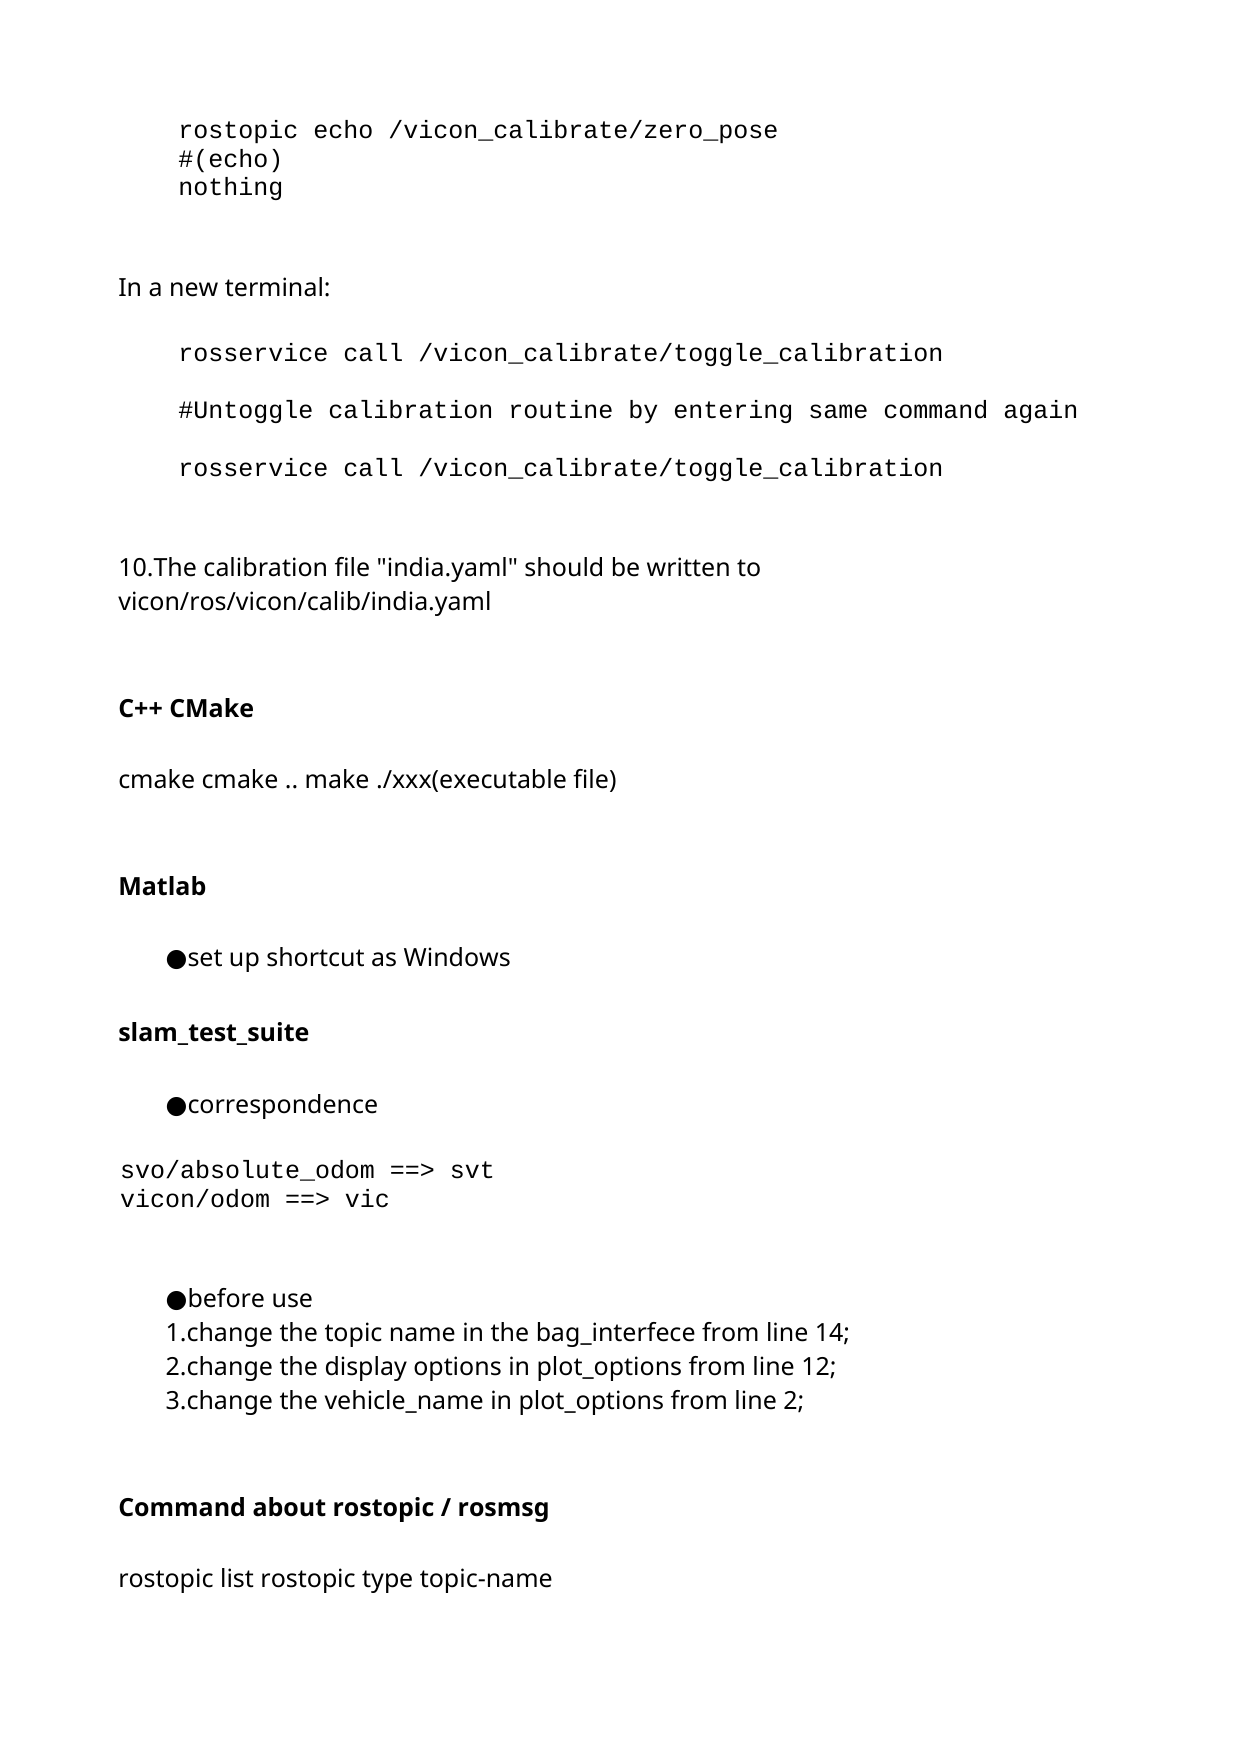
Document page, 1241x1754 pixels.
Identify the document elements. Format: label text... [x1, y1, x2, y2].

text 10.The calibration file "india.yaml" should be written to vicon/ros/vicon/calib/india.yaml [118, 550, 1122, 618]
list before use 1.change the topic name in the bag_interfece from line 14; 2.change the display options in plot_options from line 12; 3.change the vehicle_name in plot_options from line 2; [118, 1281, 1122, 1417]
text In a new terminal: [118, 269, 1122, 303]
text rostopic list rostopic type topic-name [118, 1561, 1122, 1595]
text C++ CMake [118, 690, 1122, 724]
text rosservice call /vicon_calibrate/toggle_calibration [118, 341, 1122, 369]
text Matlab [118, 868, 1122, 902]
text rosservice call /vicon_calibrate/toggle_calibration [118, 455, 1122, 483]
text svo/absolute_odom ==> svt [120, 1158, 1122, 1186]
text #(echo) [118, 146, 1122, 175]
text #Untoggle calibration routine by entering same command again [118, 398, 1122, 426]
text Command about rostopic / rosmsg [118, 1489, 1122, 1523]
text rostopic echo /vicon_calibrate/zero_pose [118, 118, 1122, 146]
text nothing [118, 175, 1122, 203]
text cmake cmake .. make ./xxx(executable file) [118, 762, 1122, 796]
text vicon/odom ==> vic [120, 1186, 1122, 1214]
text slam_test_suite [118, 1015, 1122, 1049]
list set up shortcut as Windows [118, 940, 1122, 974]
list correspondence [118, 1086, 1122, 1120]
